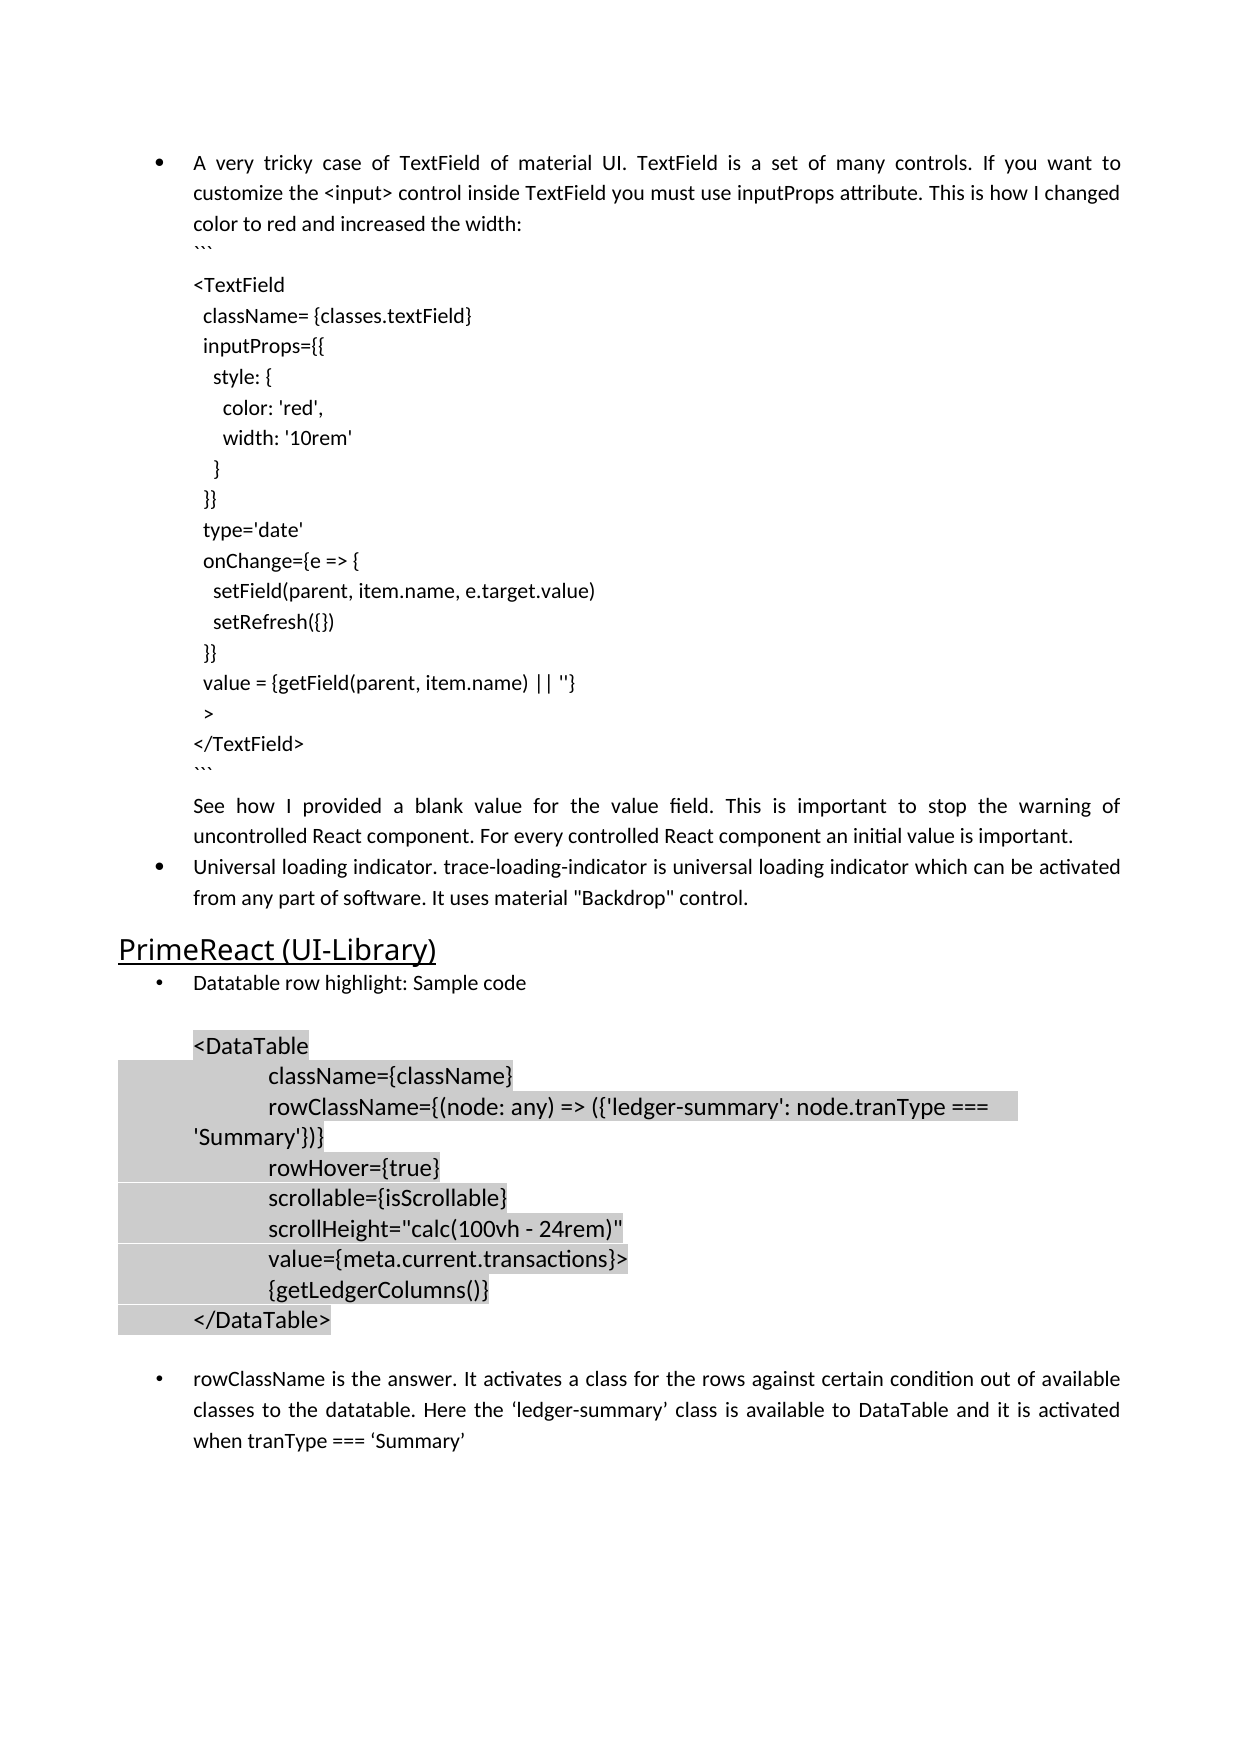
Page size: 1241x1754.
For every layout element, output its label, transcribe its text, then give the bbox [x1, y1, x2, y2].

text className={className} [118, 1060, 1122, 1091]
list Datatable row highlight: Sample code [156, 969, 1122, 995]
text </TextField> [193, 731, 1122, 757]
text } [193, 455, 1122, 482]
text scrollable={isScrollable} [118, 1182, 1122, 1213]
text value={meta.current.transactions}> [118, 1243, 1122, 1274]
text scrollHeight="calc(100vh - 24rem)" [118, 1213, 1122, 1243]
text }} [193, 639, 1122, 665]
text onChange={e => { [193, 547, 1122, 573]
text ``` [193, 241, 1122, 267]
text ``` [193, 761, 1122, 788]
text > [193, 700, 1122, 727]
text value = {getField(parent, item.name) || ''} [193, 669, 1122, 696]
text setRefresh({}) [193, 608, 1122, 635]
text }} [193, 486, 1122, 512]
text rowClassName={(node: any) => ({'ledger-summary': node.tranType === 'Summary'})} [118, 1091, 1122, 1152]
text <DataTable [118, 1030, 1122, 1060]
text See how I provided a blank value for the value field. This is important to stop the warning of uncontrolled React component. For every controlled React component an initial value is important. [193, 792, 1122, 849]
text width: '10rem' [193, 424, 1122, 451]
subtitle PrimeReact (UI-Library) [118, 929, 1122, 969]
list rowClassName is the answer. It activates a class for the rows against certain condition out of available classes to the datatable. Here the ‘ledger-summary’ class is available to DataTable and it is activated when tranType === ‘Summary’ [156, 1366, 1122, 1453]
text setField(parent, item.name, e.target.value) [193, 577, 1122, 604]
text rowHover={true} [118, 1152, 1122, 1182]
text color: 'red', [193, 394, 1122, 420]
text style: { [193, 363, 1122, 390]
text </DataTable> [118, 1304, 1122, 1335]
list A very tricky case of TextField of material UI. TextField is a set of many controls. If you want to customize the <input> control inside TextField you must use inputProps attribute. This is how I changed color to red and increased the width: [156, 149, 1122, 237]
text {getLedgerColumns()} [118, 1274, 1122, 1304]
list Universal loading indicator. trace-loading-indicator is universal loading indicator which can be activated from any part of software. It uses material "Backdrop" control. [156, 853, 1122, 910]
text type='date' [193, 516, 1122, 543]
text className= {classes.textField} [193, 302, 1122, 328]
text <TextField [193, 271, 1122, 298]
text inputProps={{ [193, 332, 1122, 359]
